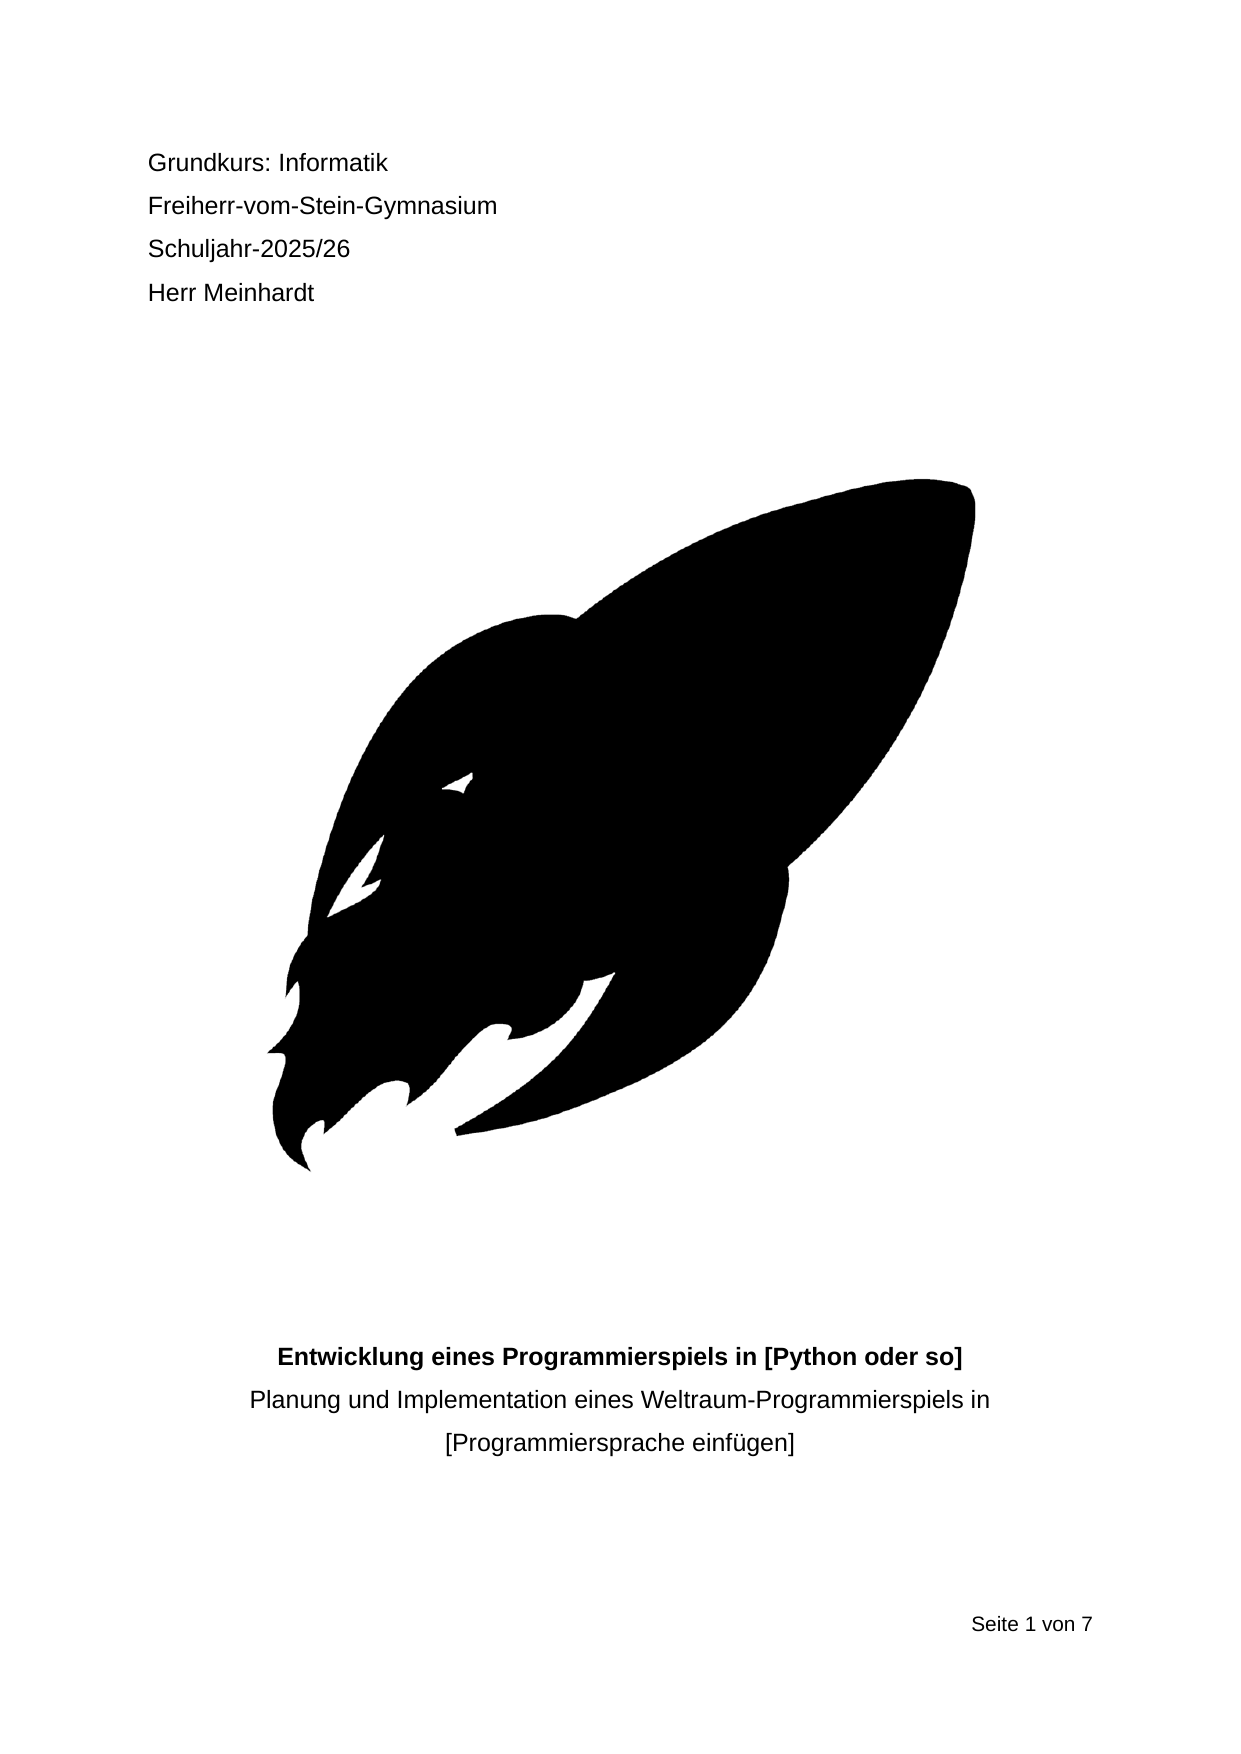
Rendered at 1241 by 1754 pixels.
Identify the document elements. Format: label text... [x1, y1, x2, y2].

text Freiherr-vom-Stein-Gymnasium [148, 191, 1093, 220]
text Herr Meinhardt [148, 278, 1093, 306]
text Planung und Implementation eines Weltraum-Programmierspiels in [Programmiersprache einfügen] [148, 1385, 1093, 1457]
text Schuljahr-2025/26 [148, 234, 1093, 263]
text Grundkurs: Informatik [148, 148, 1093, 176]
text Entwicklung eines Programmierspiels in [Python oder so] [148, 1342, 1093, 1370]
